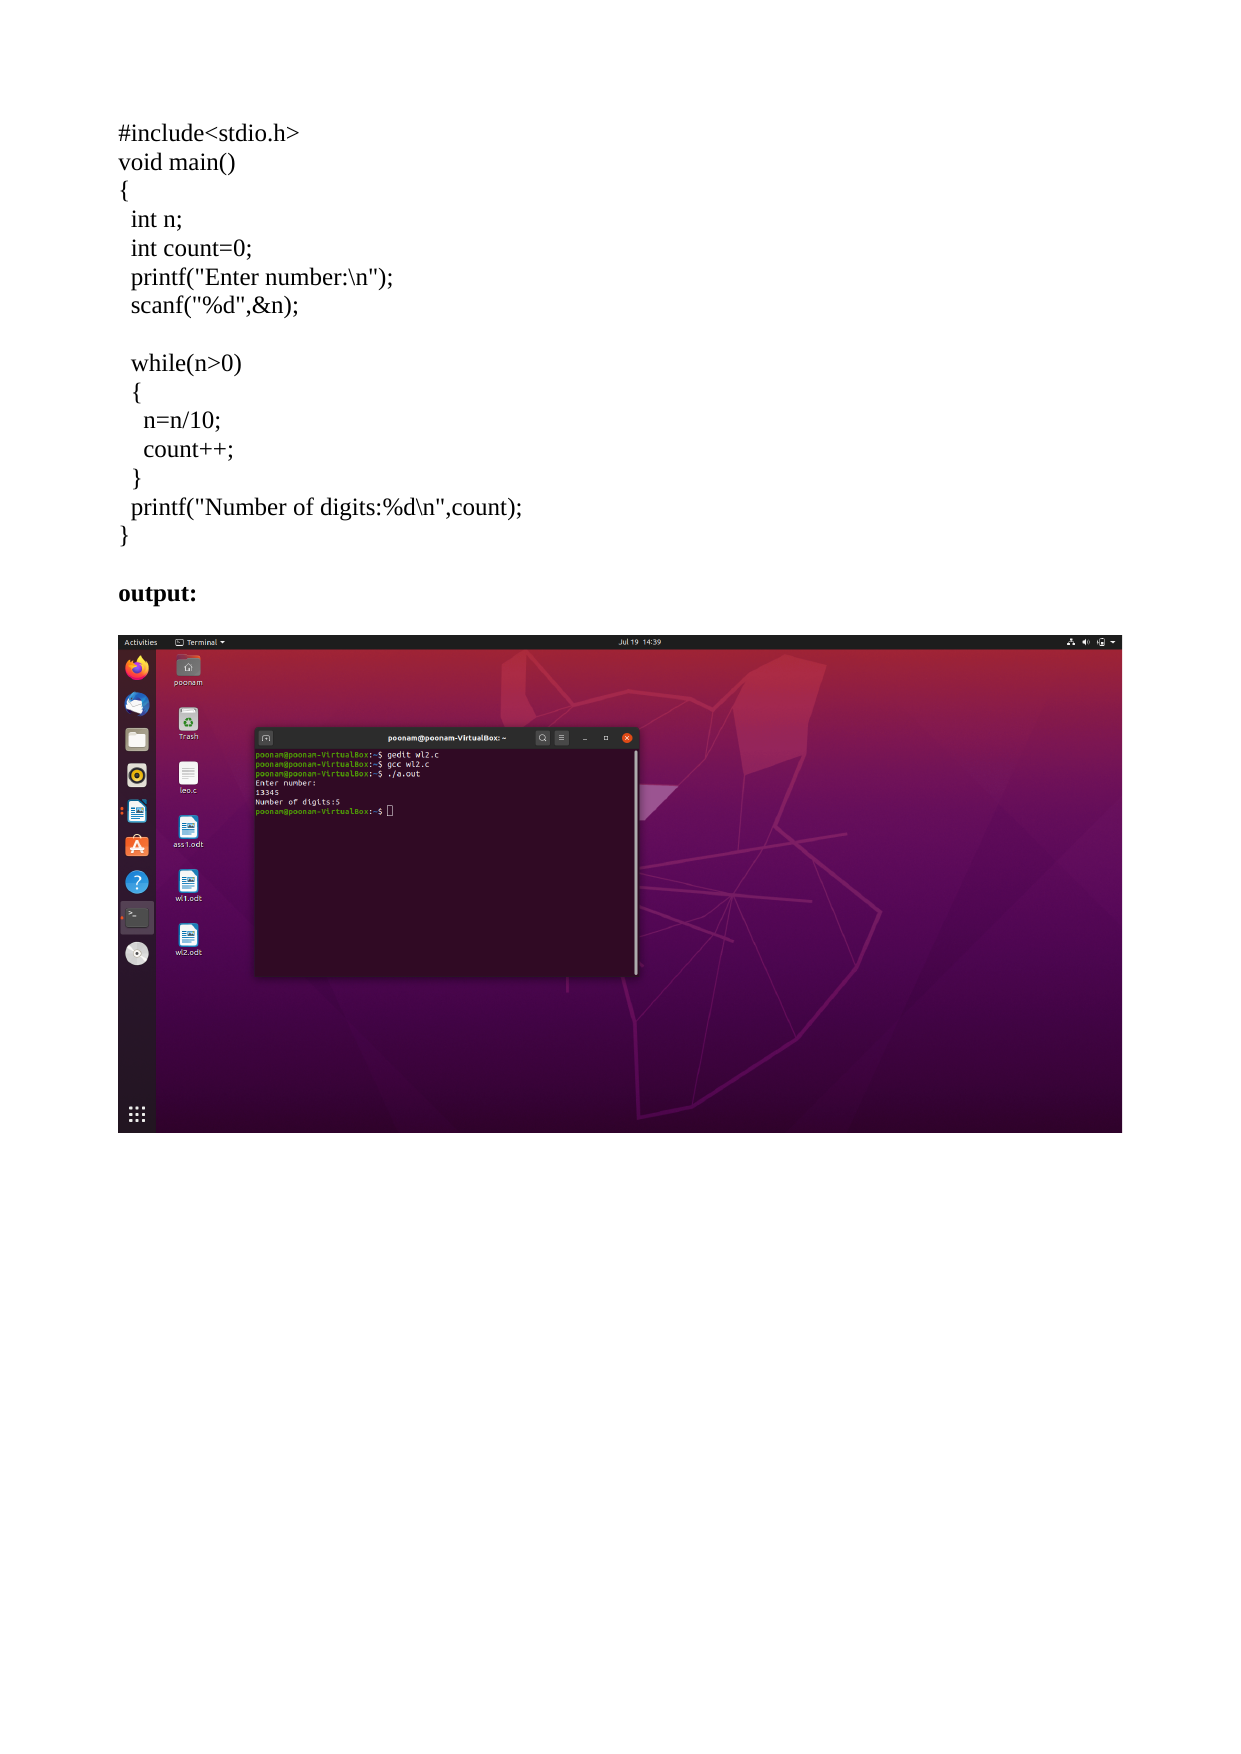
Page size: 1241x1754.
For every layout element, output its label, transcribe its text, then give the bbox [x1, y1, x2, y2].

text n=n/10; [118, 406, 1122, 434]
text } [118, 463, 1122, 492]
text void main() [118, 147, 1122, 176]
text count++; [118, 434, 1122, 463]
text #include<stdio.h> [118, 118, 1122, 147]
text { [118, 377, 1122, 406]
text int n; [118, 204, 1122, 233]
text printf("Enter number:\n"); [118, 262, 1122, 291]
text } [118, 521, 1122, 549]
text int count=0; [118, 233, 1122, 262]
text scanf("%d",&n); [118, 291, 1122, 319]
text { [118, 176, 1122, 204]
text printf("Number of digits:%d\n",count); [118, 492, 1122, 521]
picture [118, 635, 1123, 1133]
text while(n>0) [118, 348, 1122, 377]
text output: [118, 578, 1122, 607]
